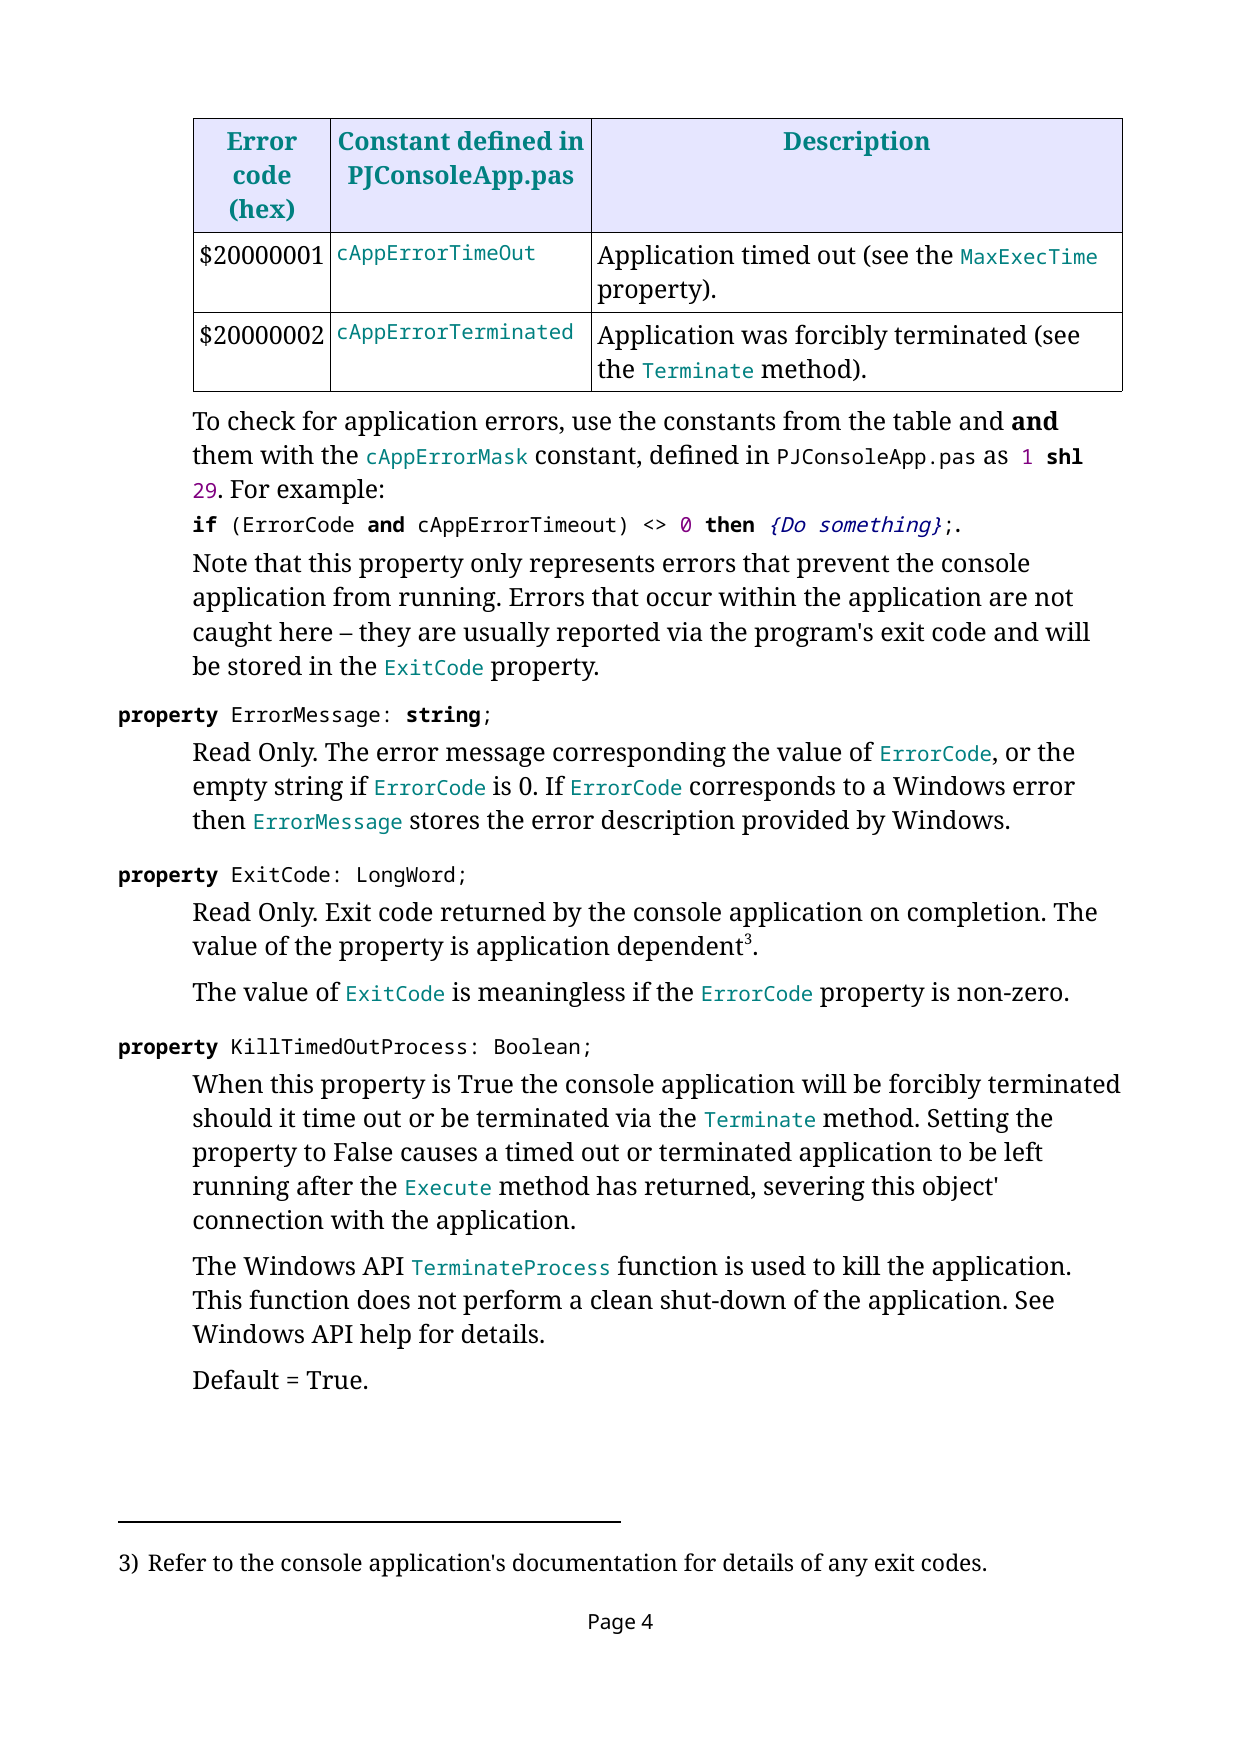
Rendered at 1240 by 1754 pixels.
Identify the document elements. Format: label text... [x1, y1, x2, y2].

table_cell Application was forcibly terminated (see the Terminate method). [592, 313, 1122, 391]
text Default = True. [192, 1362, 1122, 1396]
table_cell cAppErrorTerminated [331, 313, 591, 391]
table_cell cAppErrorTimeOut [331, 233, 591, 312]
table_cell Application timed out (see the MaxExecTime property). [592, 233, 1122, 312]
text When this property is True the console application will be forcibly terminated should it time out or be terminated via the Terminate method. Setting the property to False causes a timed out or terminated application to be left running after the Execute method has returned, severing this object' connection with the application. [192, 1066, 1122, 1237]
text The Windows API TerminateProcess function is used to kill the application. This function does not perform a clean shut-down of the application. See Windows API help for details. [192, 1248, 1122, 1351]
table_header Description [592, 119, 1122, 232]
text property KillTimedOutProcess: Boolean; [118, 1032, 1122, 1060]
table_header Constant defined in PJConsoleApp.pas [331, 119, 591, 232]
text To check for application errors, use the constants from the table and and them with the cAppErrorMask constant, defined in PJConsoleApp.pas as 1 shl 29. For example: if (ErrorCode and cAppErrorTimeout) <> 0 then {Do something};. [192, 404, 1122, 540]
text Note that this property only represents errors that prevent the console application from running. Errors that occur within the application are not caught here – they are usually reported via the program's exit code and will be stored in the ExitCode property. [192, 546, 1122, 682]
text Read Only. The error message corresponding the value of ErrorCode, or the empty string if ErrorCode is 0. If ErrorCode corresponds to a Windows error then ErrorMessage stores the error description provided by Windows. [192, 734, 1122, 837]
table_cell $20000002 [194, 313, 330, 391]
text property ExitCode: LongWord; [118, 860, 1122, 888]
text property ErrorMessage: string; [118, 700, 1122, 728]
text Refer to the console application's documentation for details of any exit codes. [118, 1547, 1122, 1578]
table_header Error code (hex) [194, 119, 330, 232]
text The value of ExitCode is meaningless if the ErrorCode property is non-zero. [192, 974, 1122, 1008]
table_cell $20000001 [194, 233, 330, 312]
text Read Only. Exit code returned by the console application on completion. The value of the property is application dependent. [192, 894, 1122, 963]
